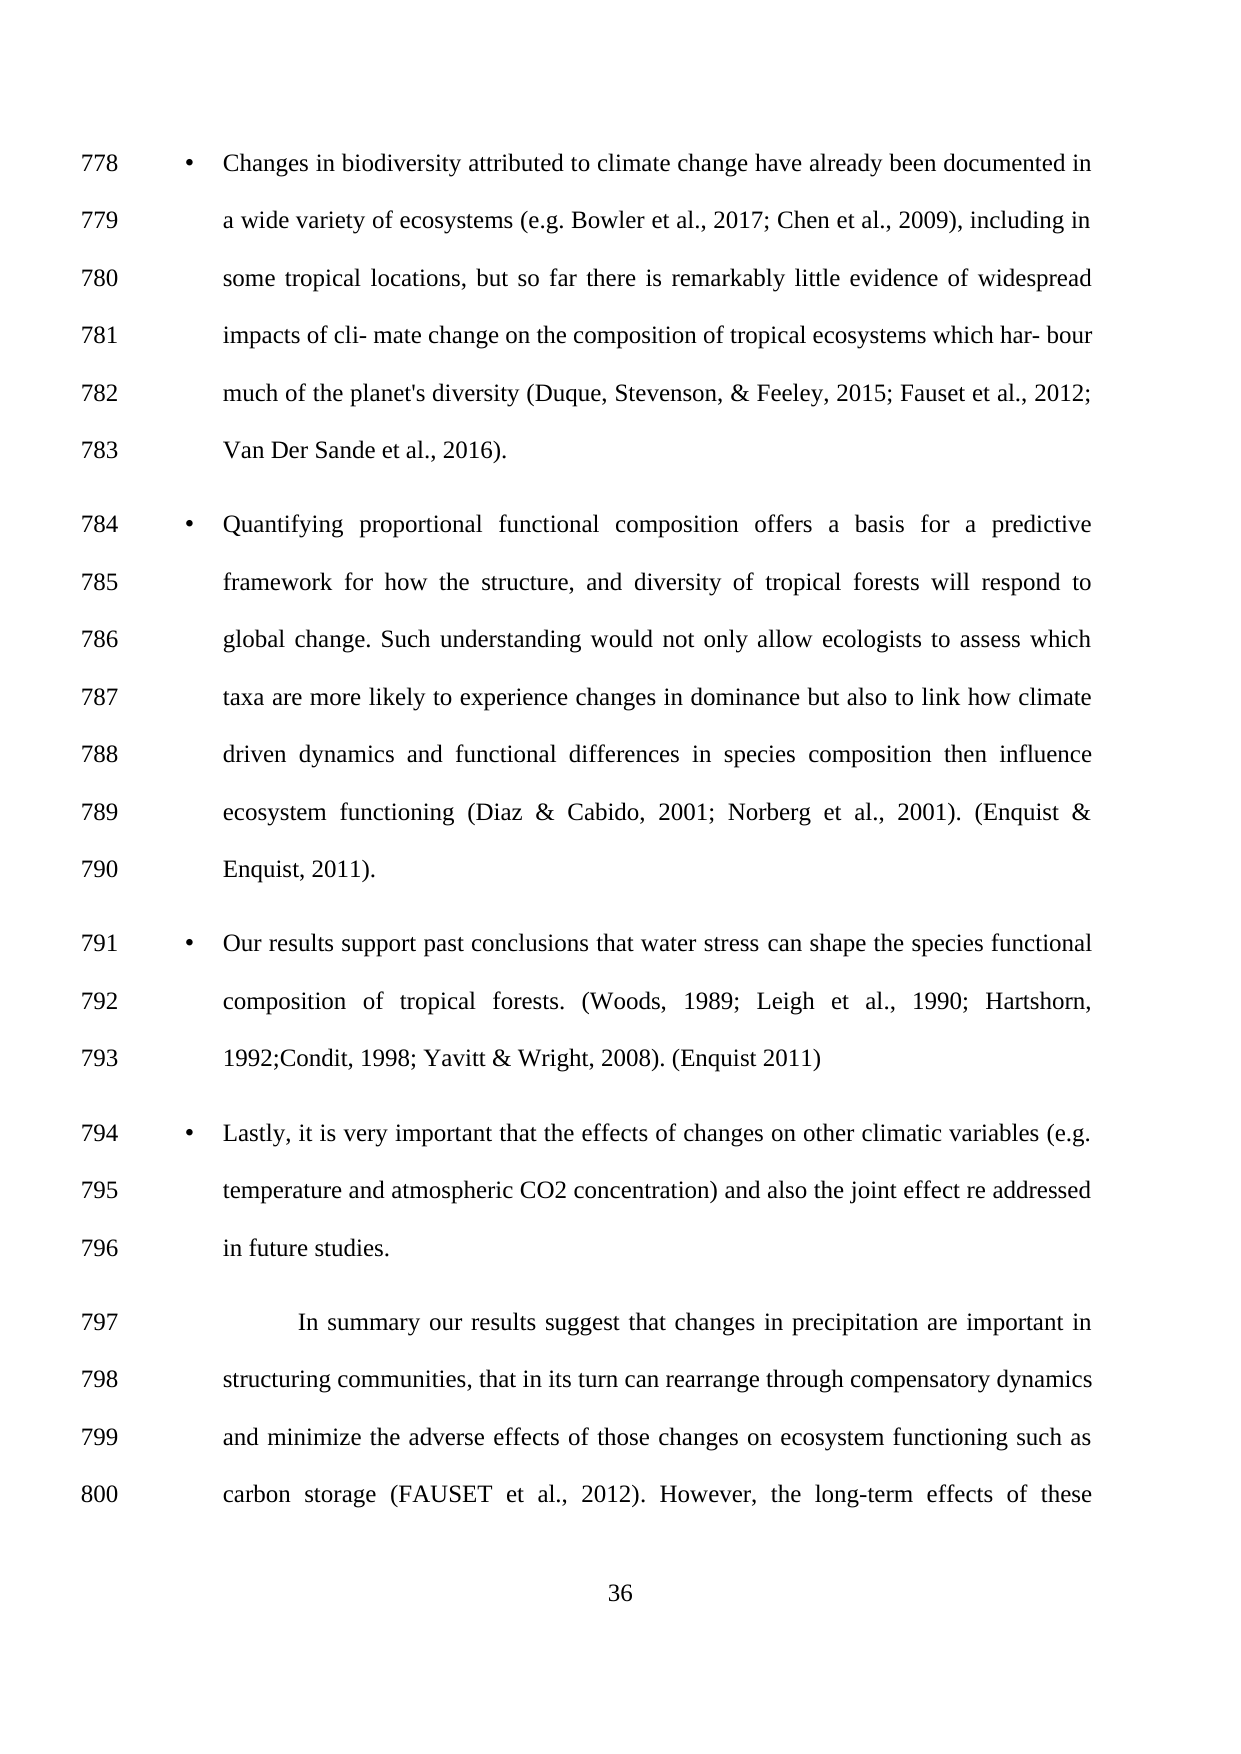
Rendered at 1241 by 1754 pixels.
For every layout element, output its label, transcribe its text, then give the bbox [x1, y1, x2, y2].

list Quantifying proportional functional composition offers a basis for a predictive framework for how the structure, and diversity of tropical forests will respond to global change. Such understanding would not only allow ecologists to assess which taxa are more likely to experience changes in dominance but also to link how climate driven dynamics and functional differences in species composition then influence ecosystem functioning (Diaz & Cabido, 2001; Norberg et al., 2001). (Enquist & Enquist, 2011). [185, 509, 1093, 883]
list Lastly, it is very important that the effects of changes on other climatic variables (e.g. temperature and atmospheric CO2 concentration) and also the joint effect re addressed in future studies. [185, 1118, 1093, 1261]
list In summary our results suggest that changes in precipitation are important in structuring communities, that in its turn can rearrange through compensatory dynamics and minimize the adverse effects of those changes on ecosystem functioning such as carbon storage (FAUSET et al., 2012)⁠. However, the long-term effects of these [185, 1307, 1093, 1508]
list Changes in biodiversity attributed to climate change have already been documented in a wide variety of ecosystems (e.g. Bowler et al., 2017; Chen et al., 2009), including in some tropical locations, but so far there is remarkably little evidence of widespread impacts of cli- mate change on the composition of tropical ecosystems which har- bour much of the planet's diversity (Duque, Stevenson, & Feeley, 2015; Fauset et al., 2012; Van Der Sande et al., 2016). [185, 148, 1093, 464]
list Our results support past conclusions that water stress can shape the species functional composition of tropical forests. (Woods, 1989; Leigh et al., 1990; Hartshorn, 1992;Condit, 1998; Yavitt & Wright, 2008). (Enquist 2011) [185, 928, 1093, 1072]
